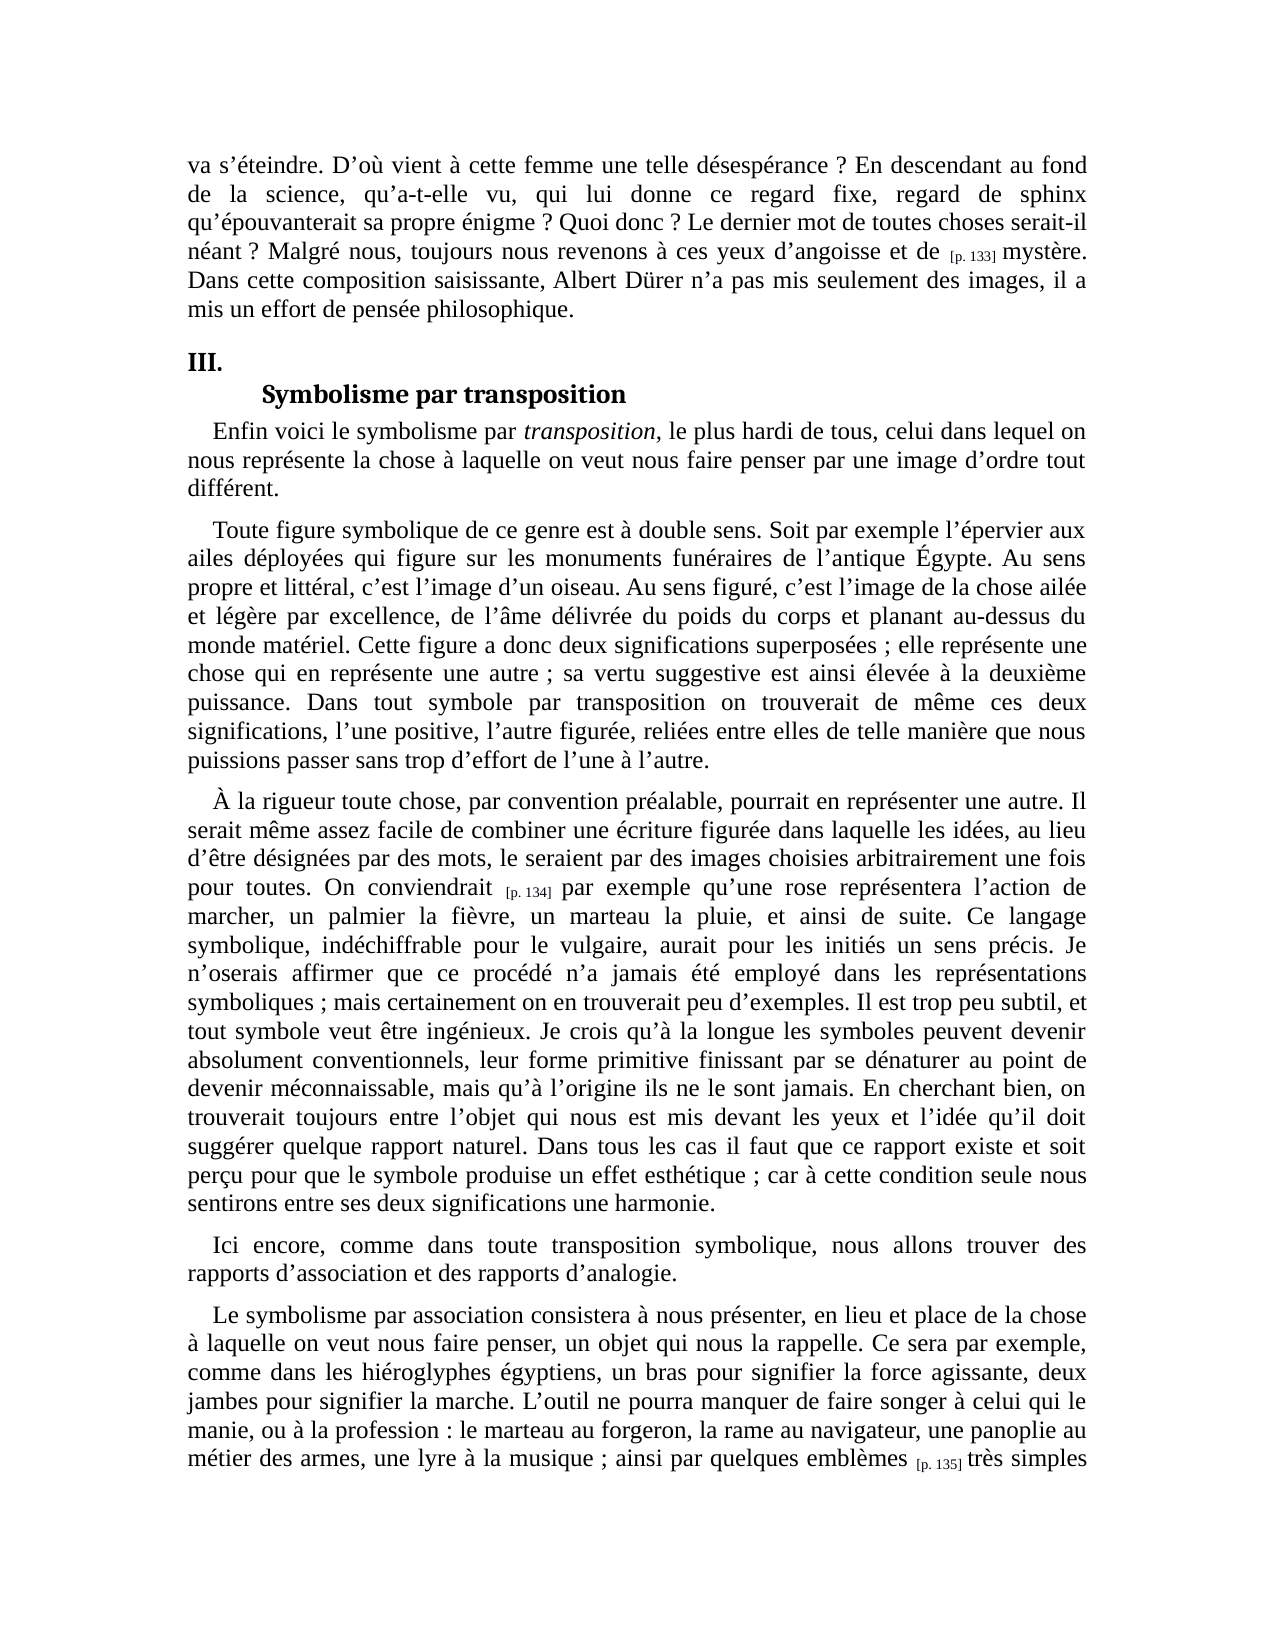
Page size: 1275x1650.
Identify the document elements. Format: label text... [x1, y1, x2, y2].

subtitle III. Symbolisme par transposition [187, 347, 1087, 410]
text va s’éteindre. D’où vient à cette femme une telle désespérance ? En descendant au fond de la science, qu’a-t-elle vu, qui lui donne ce regard fixe, regard de sphinx qu’épouvanterait sa propre énigme ? Quoi donc ? Le dernier mot de toutes choses serait-il néant ? Malgré nous, toujours nous revenons à ces yeux d’angoisse et de [p. 133] mystère. Dans cette composition saisissante, Albert Dürer n’a pas mis seulement des images, il a mis un effort de pensée philosophique. [187, 150, 1087, 322]
text À la rigueur toute chose, par convention préalable, pourrait en représenter une autre. Il serait même assez facile de combiner une écriture figurée dans laquelle les idées, au lieu d’être désignées par des mots, le seraient par des images choisies arbitrairement une fois pour toutes. On conviendrait [p. 134] par exemple qu’une rose représentera l’action de marcher, un palmier la fièvre, un marteau la pluie, et ainsi de suite. Ce langage symbolique, indéchiffrable pour le vulgaire, aurait pour les initiés un sens précis. Je n’oserais affirmer que ce procédé n’a jamais été employé dans les représentations symboliques ; mais certainement on en trouverait peu d’exemples. Il est trop peu subtil, et tout symbole veut être ingénieux. Je crois qu’à la longue les symboles peuvent devenir absolument conventionnels, leur forme primitive finissant par se dénaturer au point de devenir méconnaissable, mais qu’à l’origine ils ne le sont jamais. En cherchant bien, on trouverait toujours entre l’objet qui nous est mis devant les yeux et l’idée qu’il doit suggérer quelque rapport naturel. Dans tous les cas il faut que ce rapport existe et soit perçu pour que le symbole produise un effet esthétique ; car à cette condition seule nous sentirons entre ses deux significations une harmonie. [187, 786, 1087, 1217]
text Toute figure symbolique de ce genre est à double sens. Soit par exemple l’épervier aux ailes déployées qui figure sur les monuments funéraires de l’antique Égypte. Au sens propre et littéral, c’est l’image d’un oiseau. Au sens figuré, c’est l’image de la chose ailée et légère par excellence, de l’âme délivrée du poids du corps et planant au-dessus du monde matériel. Cette figure a donc deux significations superposées ; elle représente une chose qui en représente une autre ; sa vertu suggestive est ainsi élevée à la deuxième puissance. Dans tout symbole par transposition on trouverait de même ces deux significations, l’une positive, l’autre figurée, reliées entre elles de telle manière que nous puissions passer sans trop d’effort de l’une à l’autre. [187, 515, 1087, 773]
text Ici encore, comme dans toute transposition symbolique, nous allons trouver des rapports d’association et des rapports d’analogie. [187, 1230, 1087, 1287]
text Le symbolisme par association consistera à nous présenter, en lieu et place de la chose à laquelle on veut nous faire penser, un objet qui nous la rappelle. Ce sera par exemple, comme dans les hiéroglyphes égyptiens, un bras pour signifier la force agissante, deux jambes pour signifier la marche. L’outil ne pourra manquer de faire songer à celui qui le manie, ou à la profession : le marteau au forgeron, la rame au navigateur, une panoplie au métier des armes, une lyre à la musique ; ainsi par quelques emblèmes [p. 135] très simples [187, 1300, 1087, 1472]
text Enfin voici le symbolisme par transposition, le plus hardi de tous, celui dans lequel on nous représente la chose à laquelle on veut nous faire penser par une image d’ordre tout différent. [187, 416, 1087, 502]
